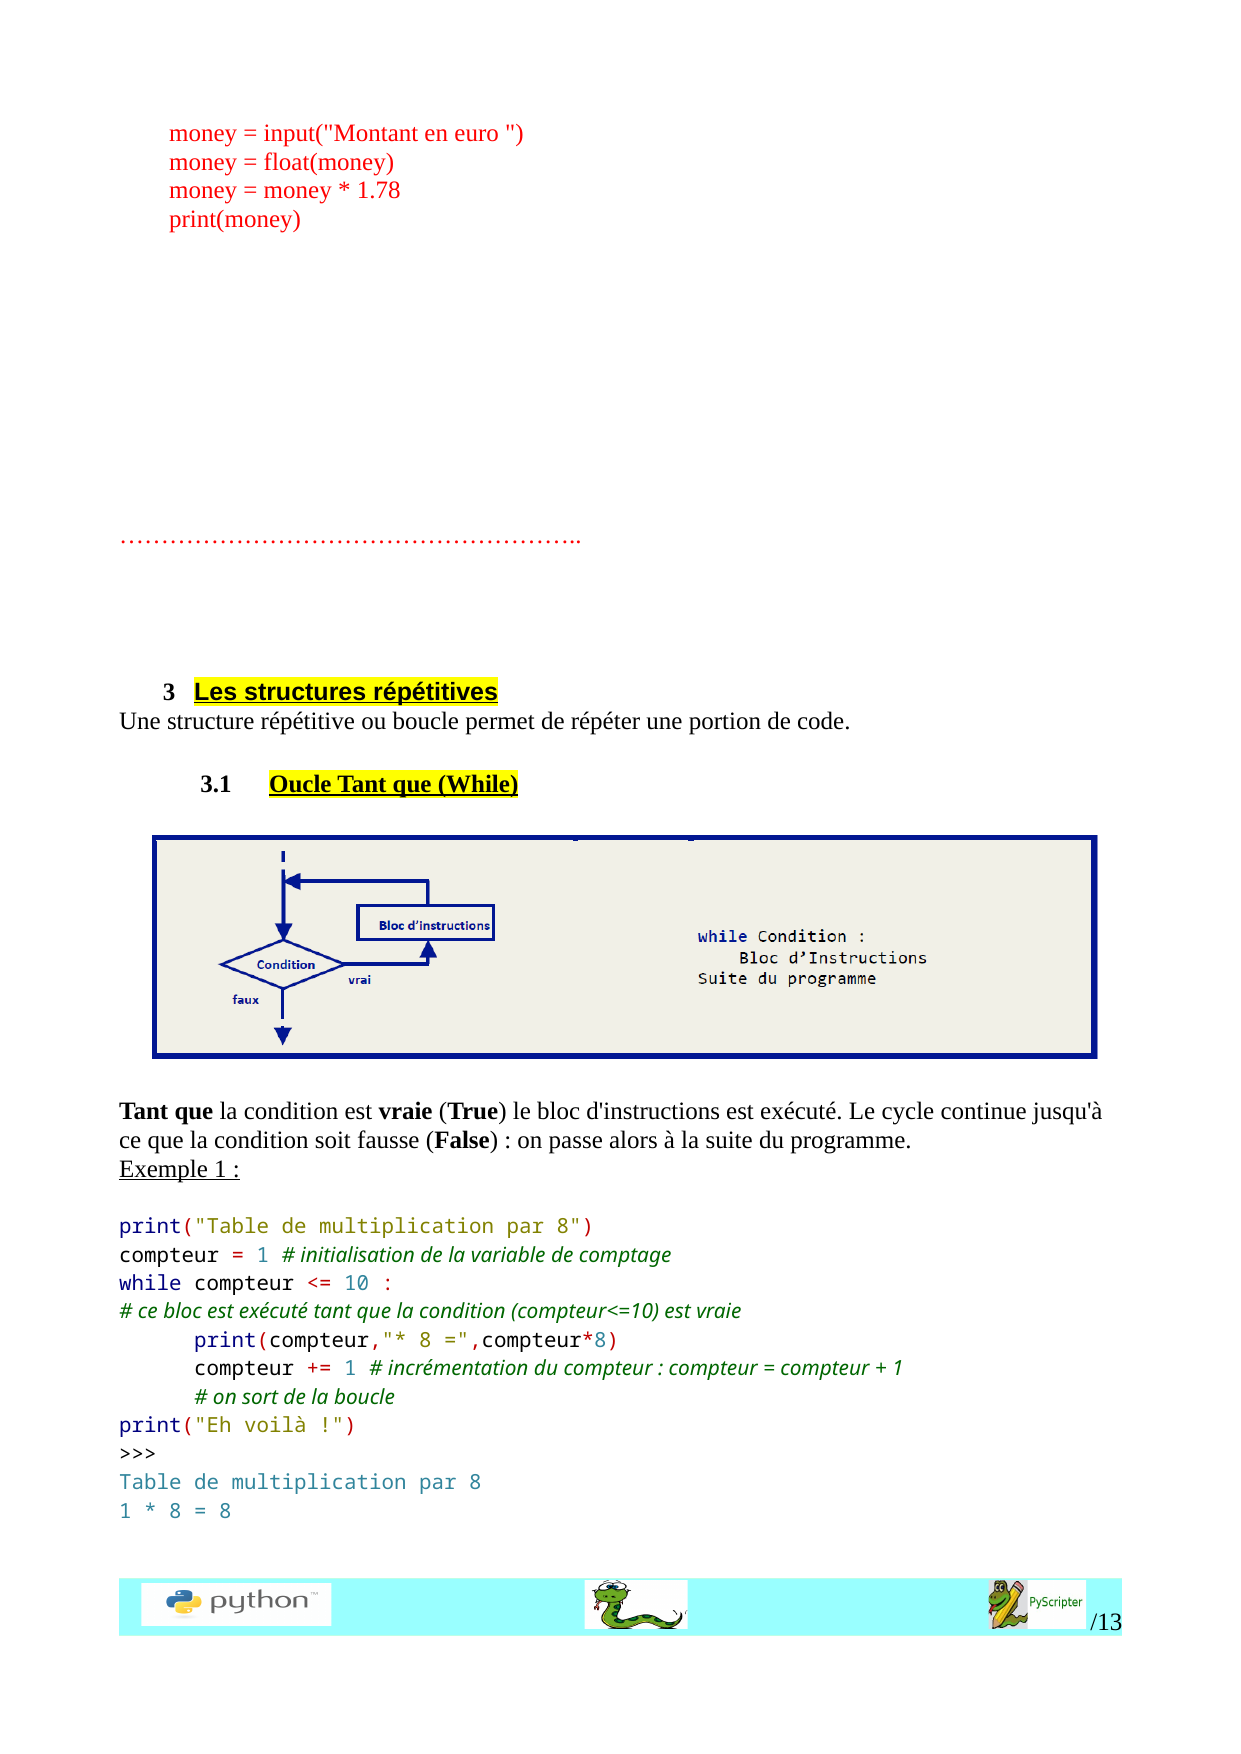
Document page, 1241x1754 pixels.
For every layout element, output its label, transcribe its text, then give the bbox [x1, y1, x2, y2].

text money = input("Montant en euro ") [119, 118, 1122, 147]
text compteur += 1 # incrémentation du compteur : compteur = compteur + 1 [119, 1353, 1122, 1382]
text money = money * 1.78 [119, 176, 1122, 204]
text print(money) [119, 204, 1122, 233]
picture [988, 1580, 1087, 1629]
list Les structures répétitives [156, 677, 1122, 706]
text # on sort de la boucle [119, 1382, 1122, 1410]
text print("Eh voilà !") [119, 1410, 1122, 1439]
text 1 * 8 = 8 [119, 1496, 1122, 1524]
text compteur = 1 # initialisation de la variable de comptage [119, 1240, 1122, 1268]
text print(compteur,"* 8 =",compteur*8) [119, 1325, 1122, 1353]
text # ce bloc est exécuté tant que la condition (compteur<=10) est vraie [119, 1297, 1122, 1325]
picture [584, 1580, 688, 1629]
list Oucle Tant que (While) [194, 769, 1122, 798]
picture [141, 1583, 332, 1626]
text Une structure répétitive ou boucle permet de répéter une portion de code. [119, 706, 1122, 734]
text Exemple 1 : [119, 1154, 1122, 1183]
text ……………………………………………….. [119, 521, 1122, 549]
text Table de multiplication par 8 [119, 1467, 1122, 1496]
text while compteur <= 10 : [119, 1268, 1122, 1297]
text Tant que la condition est vraie (True) le bloc d'instructions est exécuté. Le cycle continue jusqu'à ce que la condition soit fausse (False) : on passe alors à la suite du programme. [119, 1096, 1122, 1154]
text money = float(money) [119, 147, 1122, 176]
text >>> [119, 1439, 1122, 1467]
text print("Table de multiplication par 8") [119, 1211, 1122, 1240]
